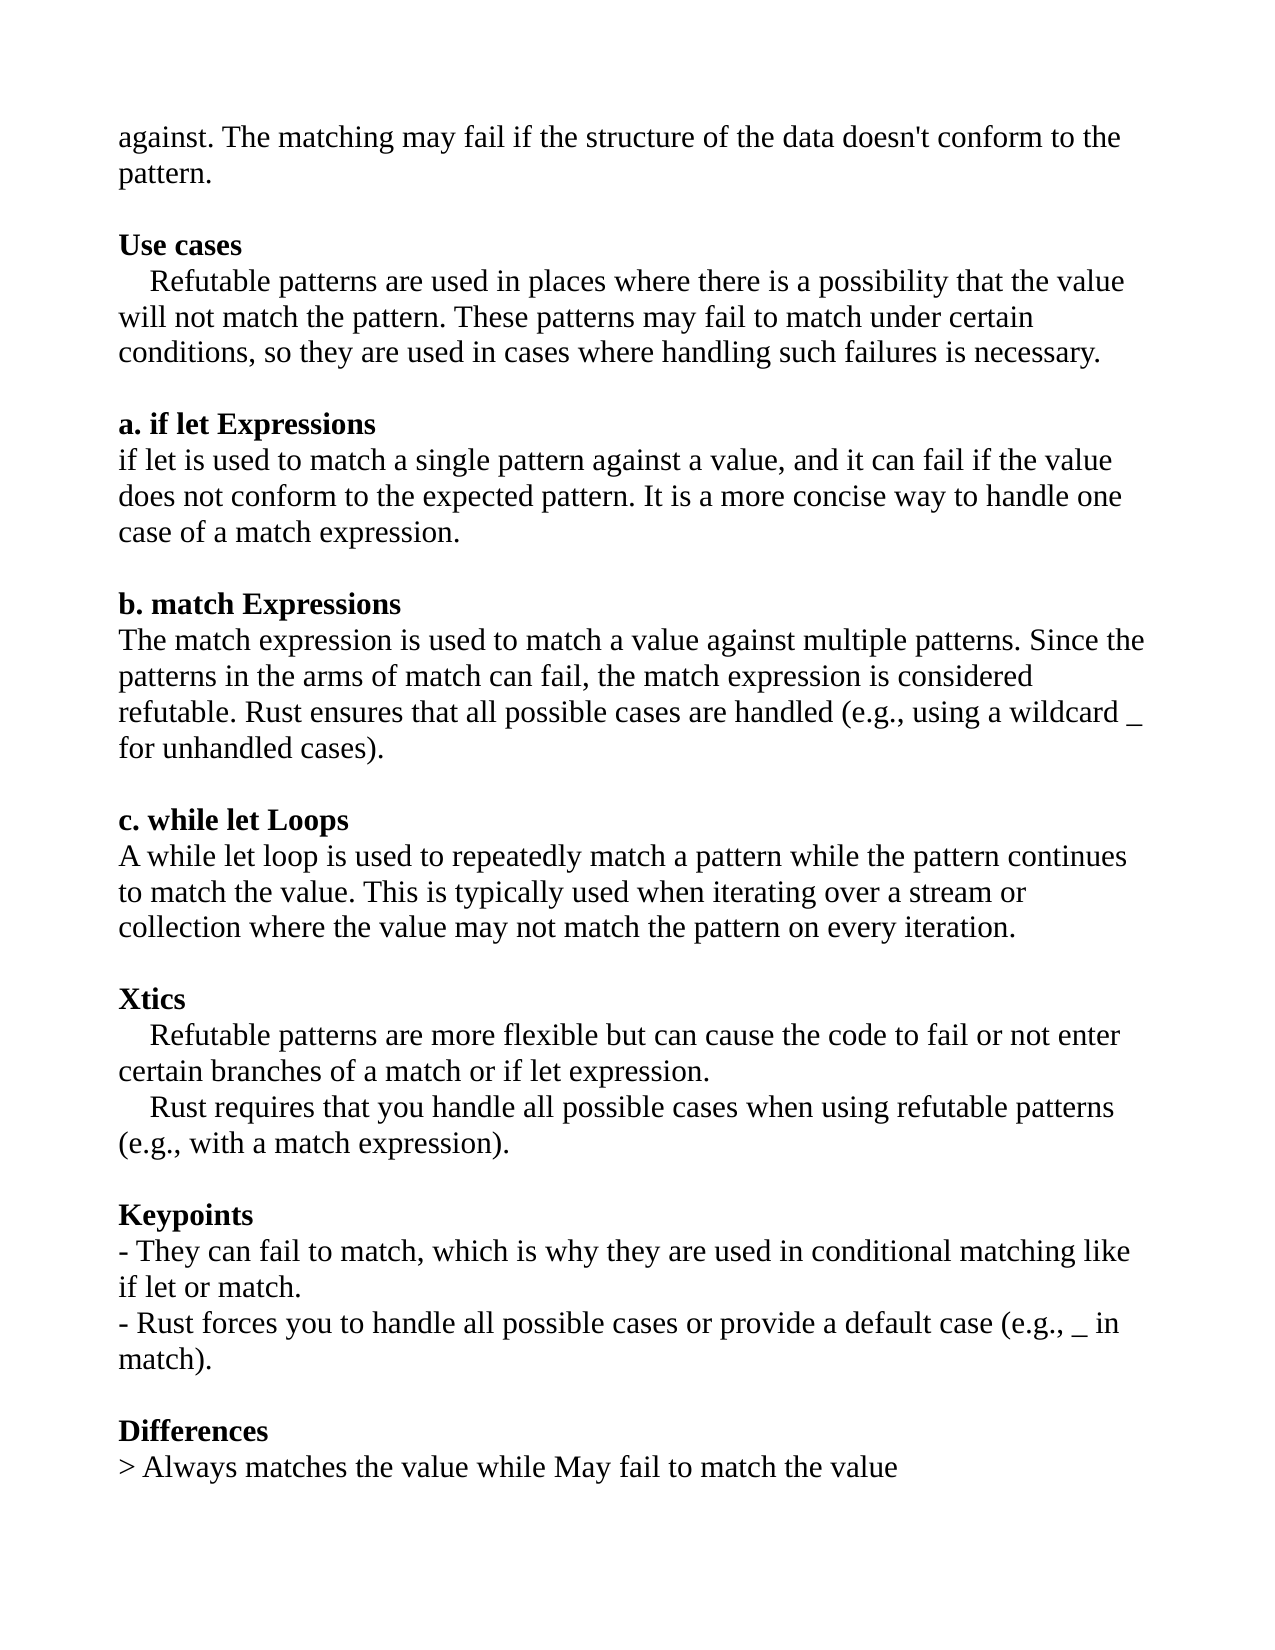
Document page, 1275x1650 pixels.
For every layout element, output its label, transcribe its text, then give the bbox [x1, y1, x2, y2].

text - They can fail to match, which is why they are used in conditional matching like if let or match. [118, 1232, 1157, 1304]
text Keypoints [118, 1196, 1157, 1232]
text a. if let Expressions [118, 406, 1157, 442]
text A while let loop is used to repeatedly match a pattern while the pattern continues to match the value. This is typically used when iterating over a stream or collection where the value may not match the pattern on every iteration. [118, 837, 1157, 945]
text > Always matches the value while May fail to match the value [118, 1448, 1157, 1484]
text Differences [118, 1412, 1157, 1448]
text Xtics [118, 981, 1157, 1017]
text Use cases [118, 226, 1157, 262]
text b. match Expressions [118, 585, 1157, 621]
text c. while let Loops [118, 801, 1157, 837]
text - Rust forces you to handle all possible cases or provide a default case (e.g., _ in match). [118, 1304, 1157, 1376]
text against. The matching may fail if the structure of the data doesn't conform to the pattern. [118, 118, 1157, 190]
text Refutable patterns are more flexible but can cause the code to fail or not enter certain branches of a match or if let expression. [118, 1017, 1157, 1088]
text if let is used to match a single pattern against a value, and it can fail if the value does not conform to the expected pattern. It is a more concise way to handle one case of a match expression. [118, 442, 1157, 549]
text Rust requires that you handle all possible cases when using refutable patterns (e.g., with a match expression). [118, 1088, 1157, 1160]
text Refutable patterns are used in places where there is a possibility that the value will not match the pattern. These patterns may fail to match under certain conditions, so they are used in cases where handling such failures is necessary. [118, 262, 1157, 370]
text The match expression is used to match a value against multiple patterns. Since the patterns in the arms of match can fail, the match expression is considered refutable. Rust ensures that all possible cases are handled (e.g., using a wildcard _ for unhandled cases). [118, 621, 1157, 765]
